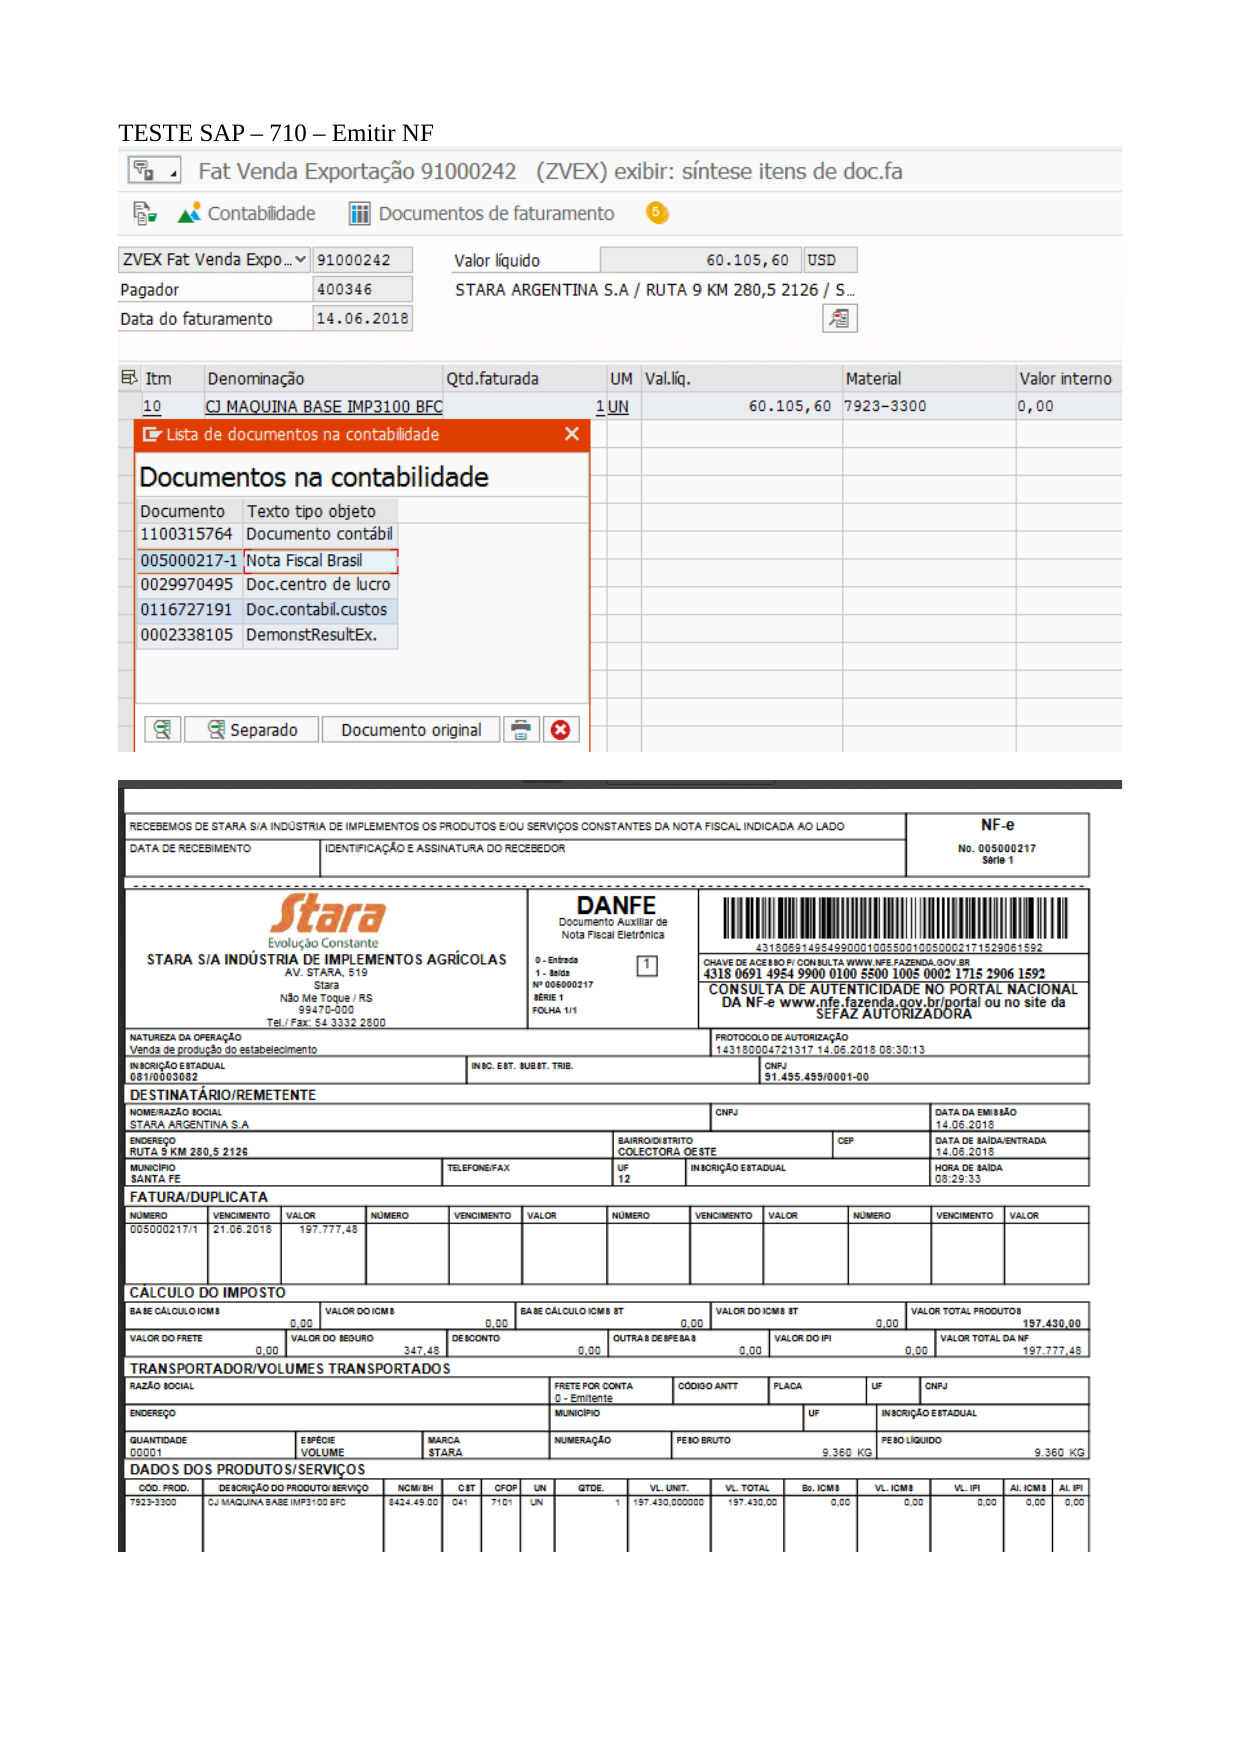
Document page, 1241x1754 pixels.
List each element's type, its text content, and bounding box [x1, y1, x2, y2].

picture [118, 780, 1123, 1552]
text TESTE SAP – 710 – Emitir NF [118, 118, 1122, 146]
picture [118, 146, 1123, 752]
